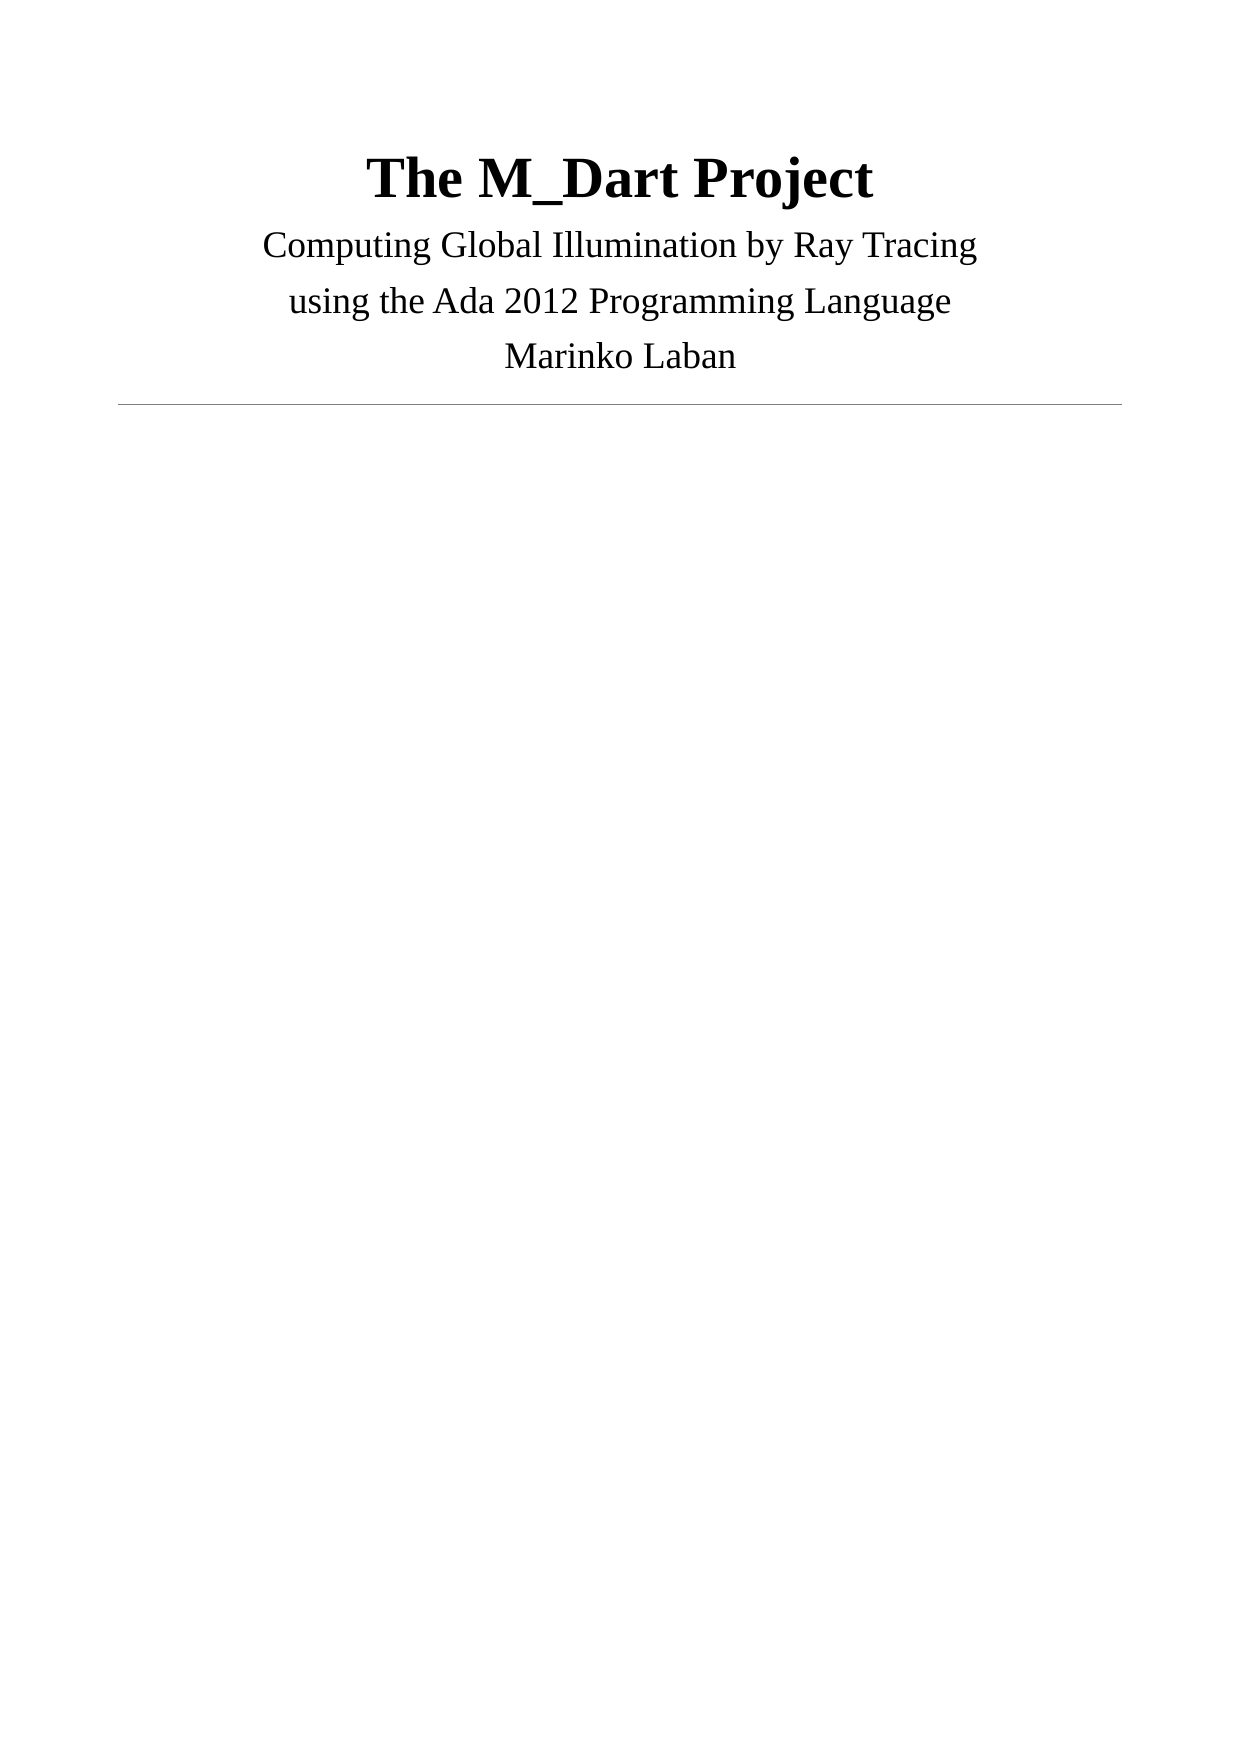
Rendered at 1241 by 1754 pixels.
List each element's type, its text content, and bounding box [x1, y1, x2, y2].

title The M_Dart Project [118, 143, 1122, 210]
subtitle Computing Global Illumination by Ray Tracing [118, 223, 1122, 266]
subtitle Marinko Laban [118, 334, 1122, 377]
subtitle using the Ada 2012 Programming Language [118, 278, 1122, 321]
